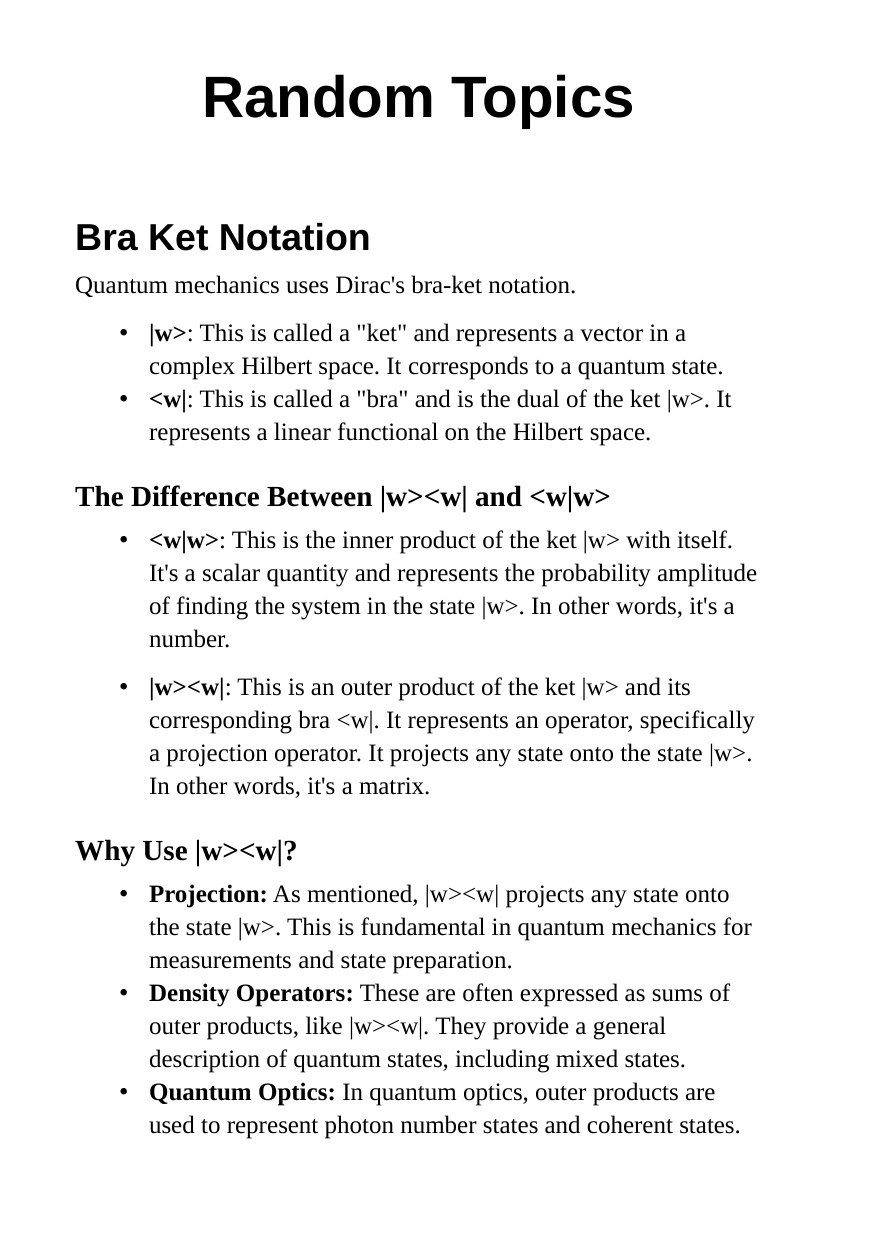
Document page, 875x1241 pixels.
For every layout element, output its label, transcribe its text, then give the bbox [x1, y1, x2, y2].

list <w|: This is called a "bra" and is the dual of the ket |w>. It represents a linear functional on the Hilbert space. [119, 384, 762, 446]
list |w>: This is called a "ket" and represents a vector in a complex Hilbert space. It corresponds to a quantum state. [119, 318, 762, 380]
list Projection: As mentioned, |w><w| projects any state onto the state |w>. This is fundamental in quantum mechanics for measurements and state preparation. [119, 879, 762, 974]
text Quantum mechanics uses Dirac's bra-ket notation. [75, 270, 762, 299]
list Density Operators: These are often expressed as sums of outer products, like |w><w|. They provide a general description of quantum states, including mixed states. [119, 978, 762, 1073]
subtitle The Difference Between |w><w| and <w|w> [75, 479, 762, 513]
list <w|w>: This is the inner product of the ket |w> with itself. It's a scalar quantity and represents the probability amplitude of finding the system in the state |w>. In other words, it's a number. [119, 525, 762, 653]
subtitle Bra Ket Notation [75, 215, 762, 258]
list |w><w|: This is an outer product of the ket |w> and its corresponding bra <w|. It represents an operator, specifically a projection operator. It projects any state onto the state |w>. In other words, it's a matrix. [119, 672, 762, 800]
subtitle Why Use |w><w|? [75, 833, 762, 867]
title Random Topics [75, 62, 762, 129]
list Quantum Optics: In quantum optics, outer products are used to represent photon number states and coherent states. [119, 1077, 762, 1139]
